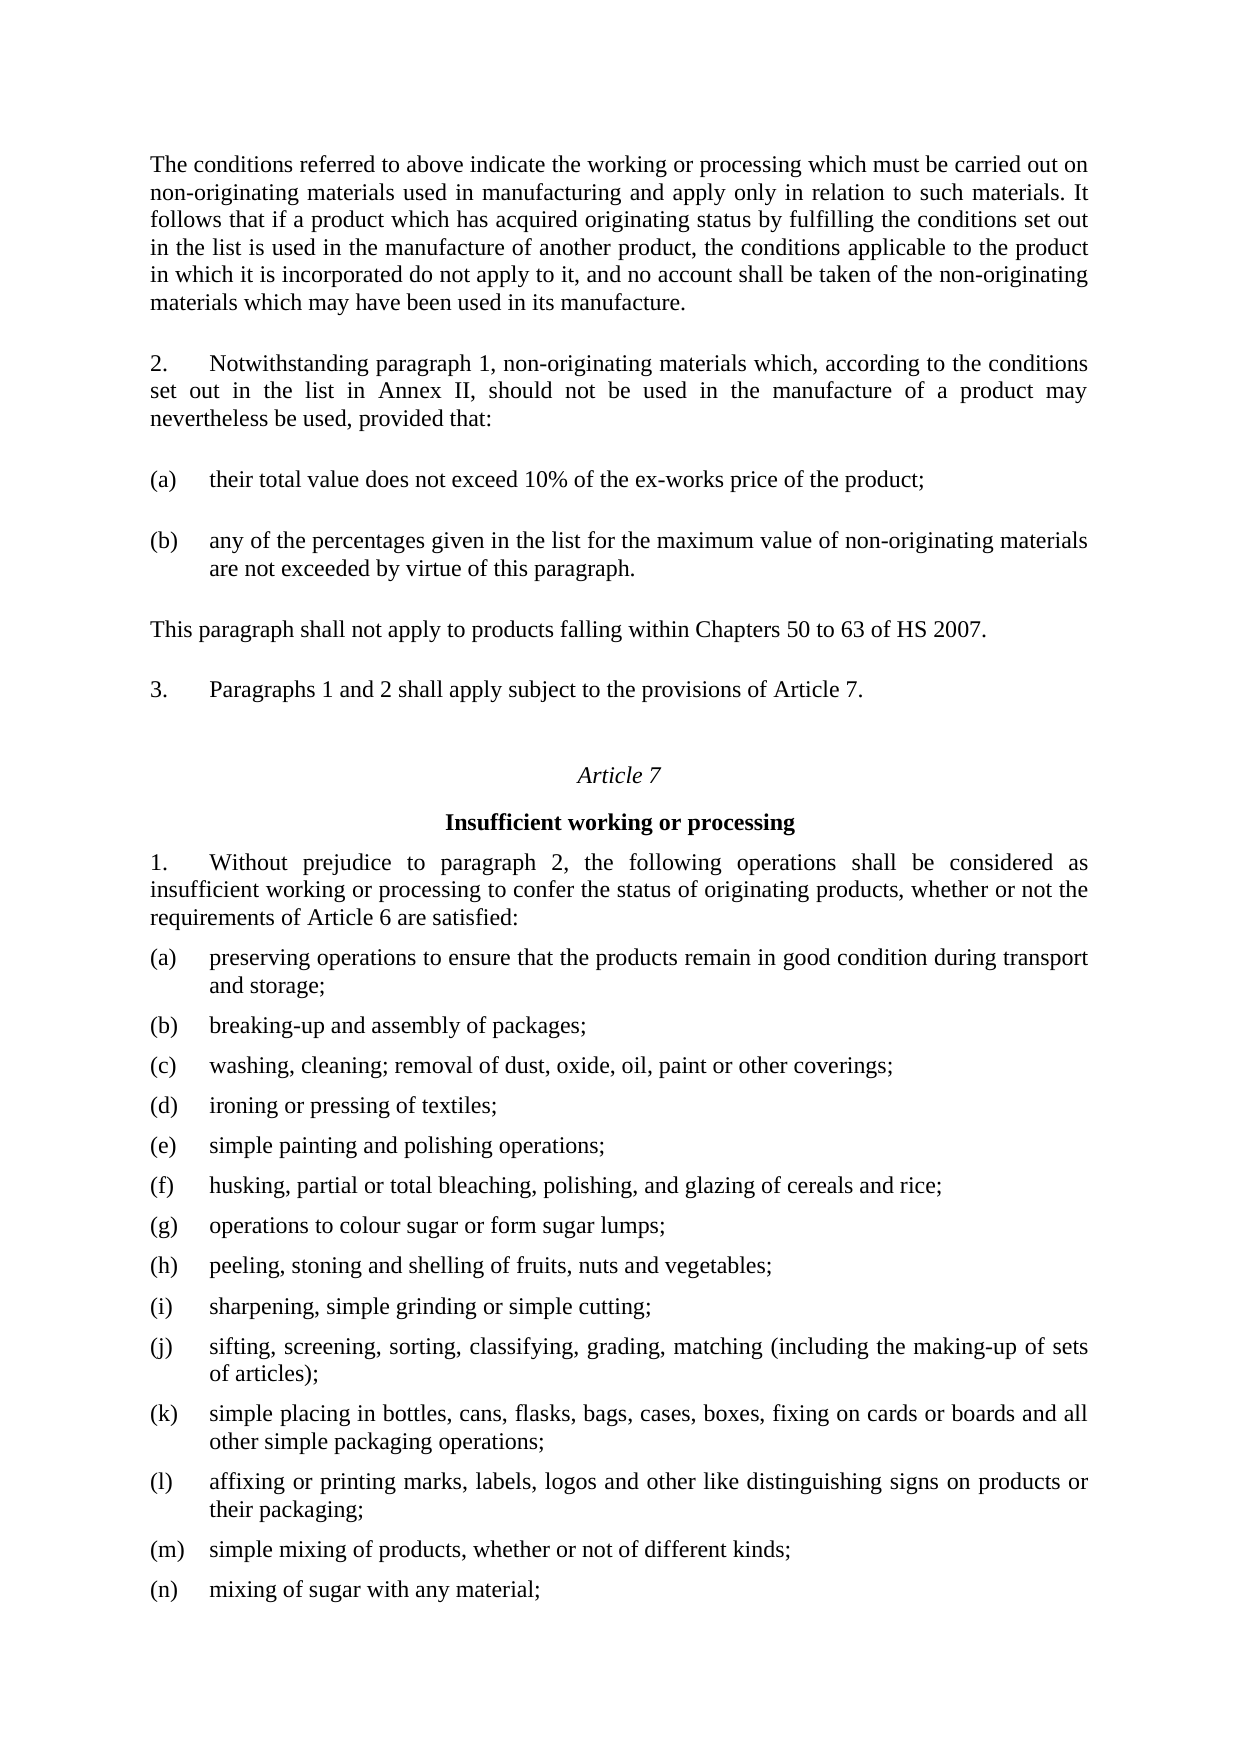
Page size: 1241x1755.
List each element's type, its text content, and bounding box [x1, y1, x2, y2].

list preserving operations to ensure that the products remain in good condition during transport and storage; [150, 943, 1090, 998]
list any of the percentages given in the list for the maximum value of non-originating materials are not exceeded by virtue of this paragraph. [150, 526, 1090, 581]
list ironing or pressing of textiles; [150, 1091, 1090, 1119]
list washing, cleaning; removal of dust, oxide, oil, paint or other coverings; [150, 1051, 1090, 1079]
text This paragraph shall not apply to products falling within Chapters 50 to 63 of HS 2007. [150, 614, 1090, 642]
list their total value does not exceed 10% of the ex-works price of the product; [150, 465, 1090, 493]
list sharpening, simple grinding or simple cutting; [150, 1292, 1090, 1319]
list mixing of sugar with any material; [150, 1575, 1090, 1603]
list peeling, stoning and shelling of fruits, nuts and vegetables; [150, 1252, 1090, 1279]
list simple placing in bottles, cans, flasks, bags, cases, boxes, fixing on cards or boards and all other simple packaging operations; [150, 1399, 1090, 1455]
list Notwithstanding paragraph 1, non-originating materials which, according to the conditions set out in the list in Annex II, should not be used in the manufacture of a product may nevertheless be used, provided that: [150, 349, 1090, 432]
list Without prejudice to paragraph 2, the following operations shall be considered as insufficient working or processing to confer the status of originating products, whether or not the requirements of Article 6 are satisfied: [150, 848, 1090, 931]
list operations to colour sugar or form sugar lumps; [150, 1211, 1090, 1239]
list breaking-up and assembly of packages; [150, 1011, 1090, 1038]
list sifting, screening, sorting, classifying, grading, matching (including the making-up of sets of articles); [150, 1332, 1090, 1387]
list Paragraphs 1 and 2 shall apply subject to the provisions of Article 7. [150, 676, 1090, 703]
list simple painting and polishing operations; [150, 1131, 1090, 1159]
text The conditions referred to above indicate the working or processing which must be carried out on non-originating materials used in manufacturing and apply only in relation to such materials. It follows that if a product which has acquired originating status by fulfilling the conditions set out in the list is used in the manufacture of another product, the conditions applicable to the product in which it is incorporated do not apply to it, and no account shall be taken of the non-originating materials which may have been used in its manufacture. [150, 150, 1090, 316]
list affixing or printing marks, labels, logos and other like distinguishing signs on products or their packaging; [150, 1467, 1090, 1522]
list simple mixing of products, whether or not of different kinds; [150, 1535, 1090, 1562]
list husking, partial or total bleaching, polishing, and glazing of cereals and rice; [150, 1171, 1090, 1199]
text Insufficient working or processing [150, 808, 1090, 835]
text Article 7 [150, 761, 1090, 789]
